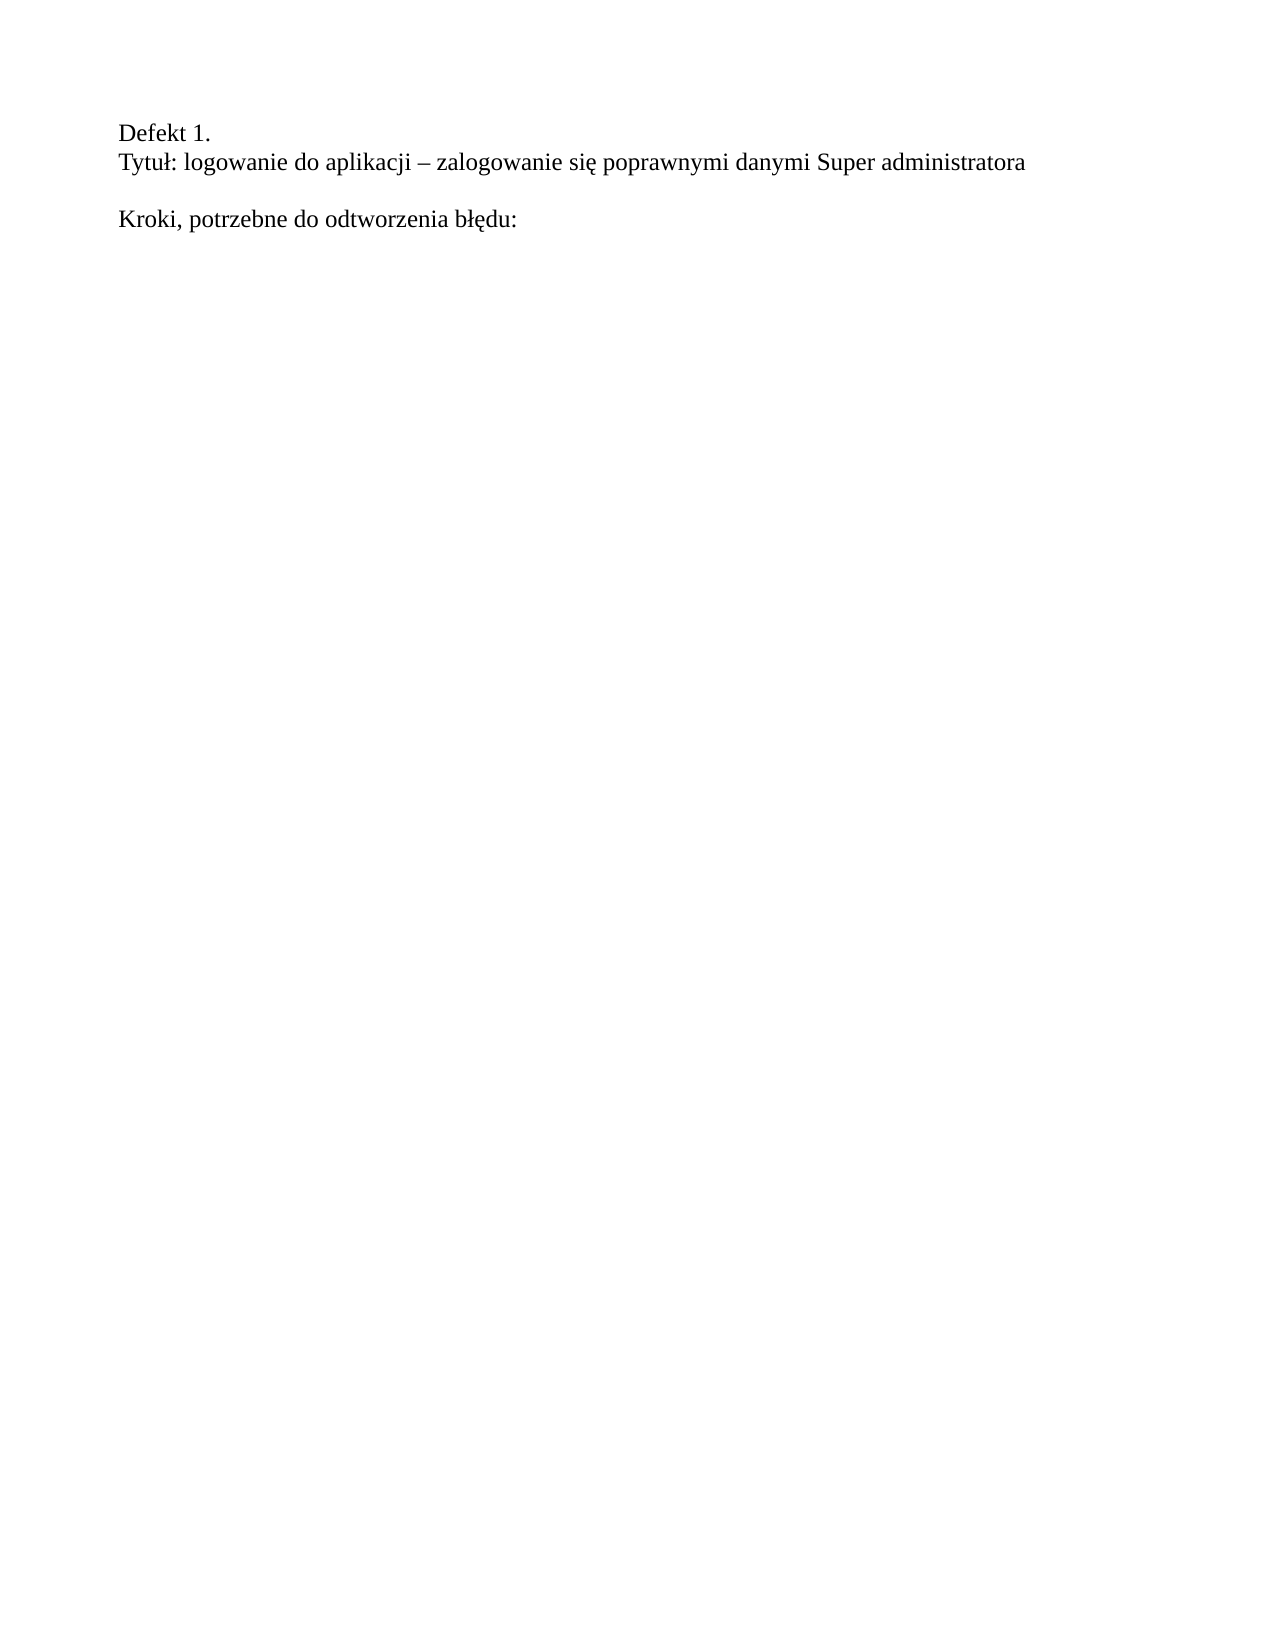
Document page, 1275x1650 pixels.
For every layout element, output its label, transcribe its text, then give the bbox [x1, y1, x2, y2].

text Defekt 1. [118, 118, 1157, 147]
text Kroki, potrzebne do odtworzenia błędu: [118, 204, 1157, 233]
text Tytuł: logowanie do aplikacji – zalogowanie się poprawnymi danymi Super administratora [118, 147, 1157, 176]
